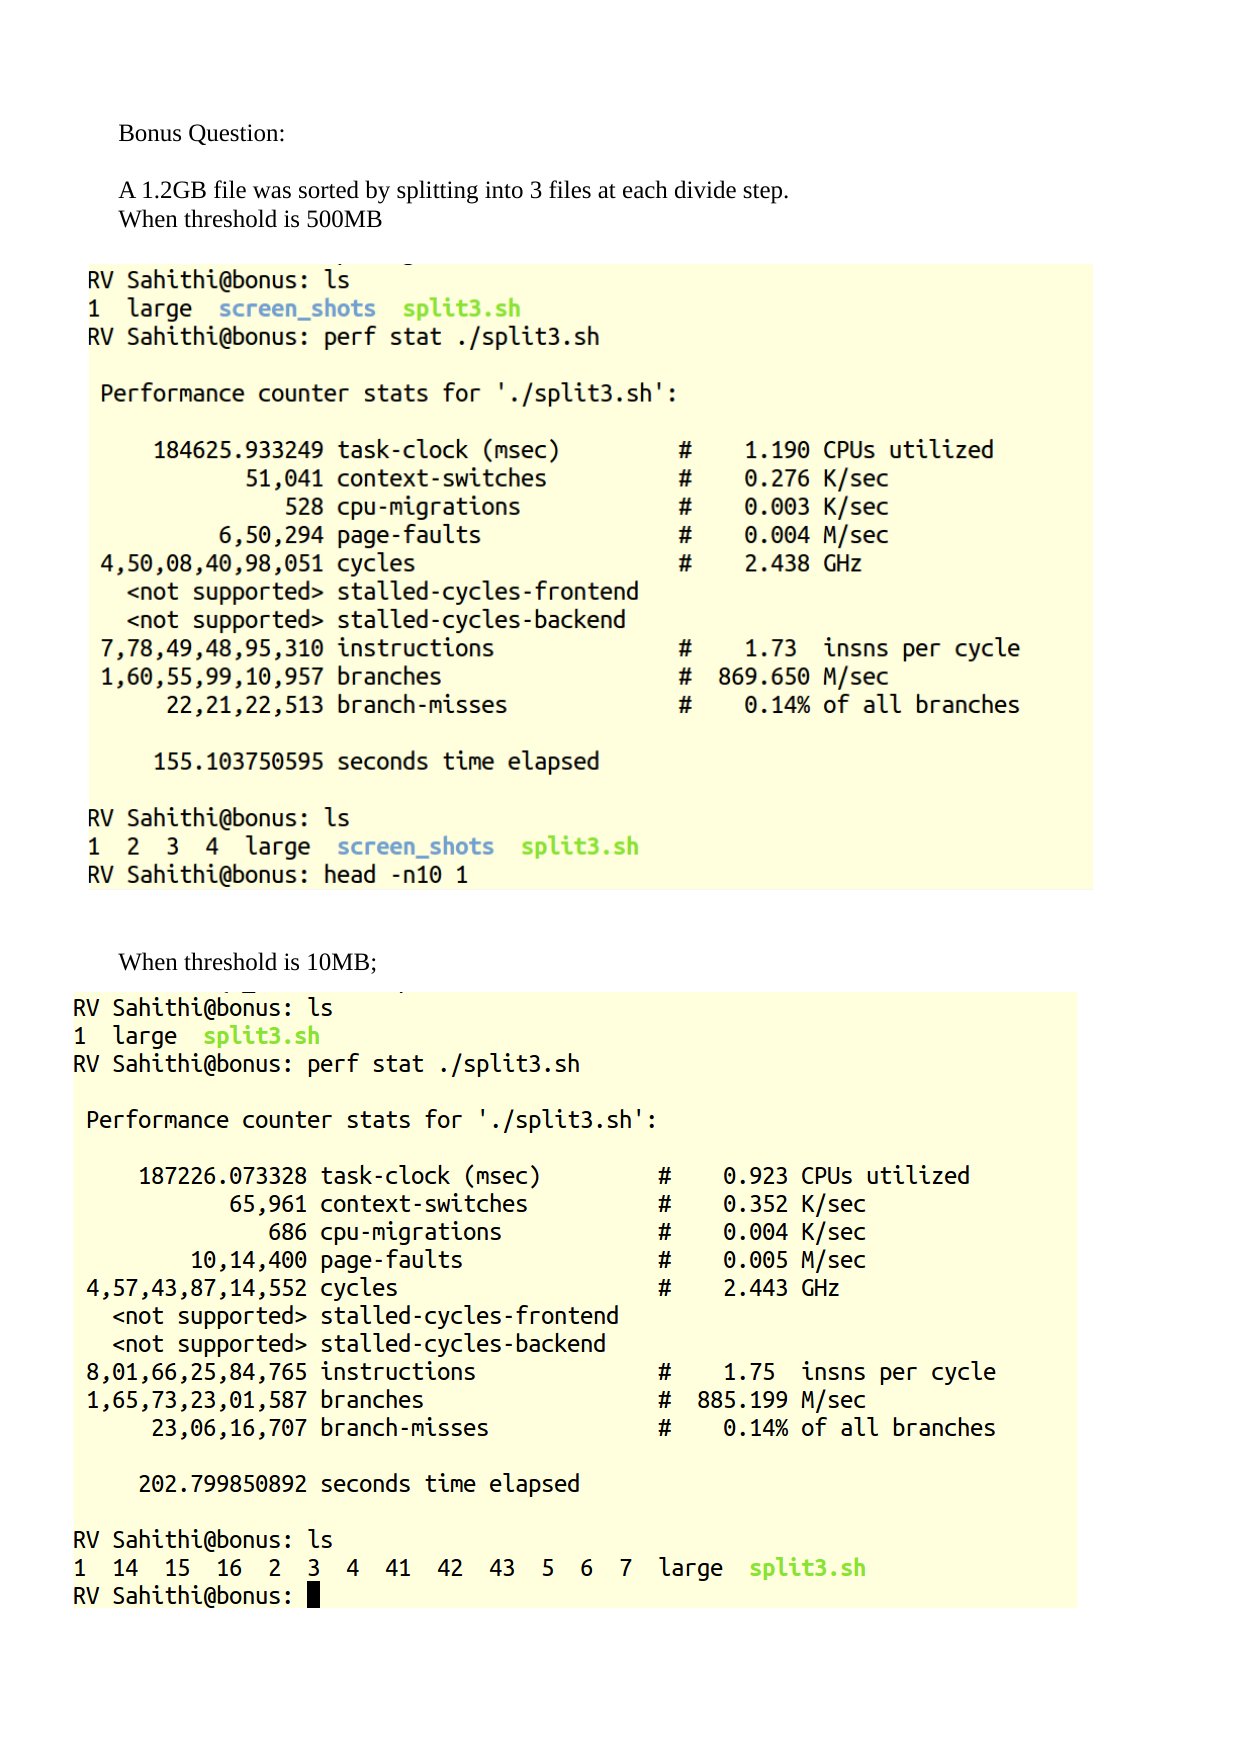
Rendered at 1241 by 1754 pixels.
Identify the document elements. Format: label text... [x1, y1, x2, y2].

text A 1.2GB file was sorted by splitting into 3 files at each divide step. [118, 176, 1122, 204]
text Bonus Question: [118, 118, 1122, 147]
text When threshold is 500MB [118, 204, 1122, 233]
picture [73, 992, 1078, 1608]
text When threshold is 10MB; [118, 947, 1122, 976]
picture [88, 264, 1093, 890]
